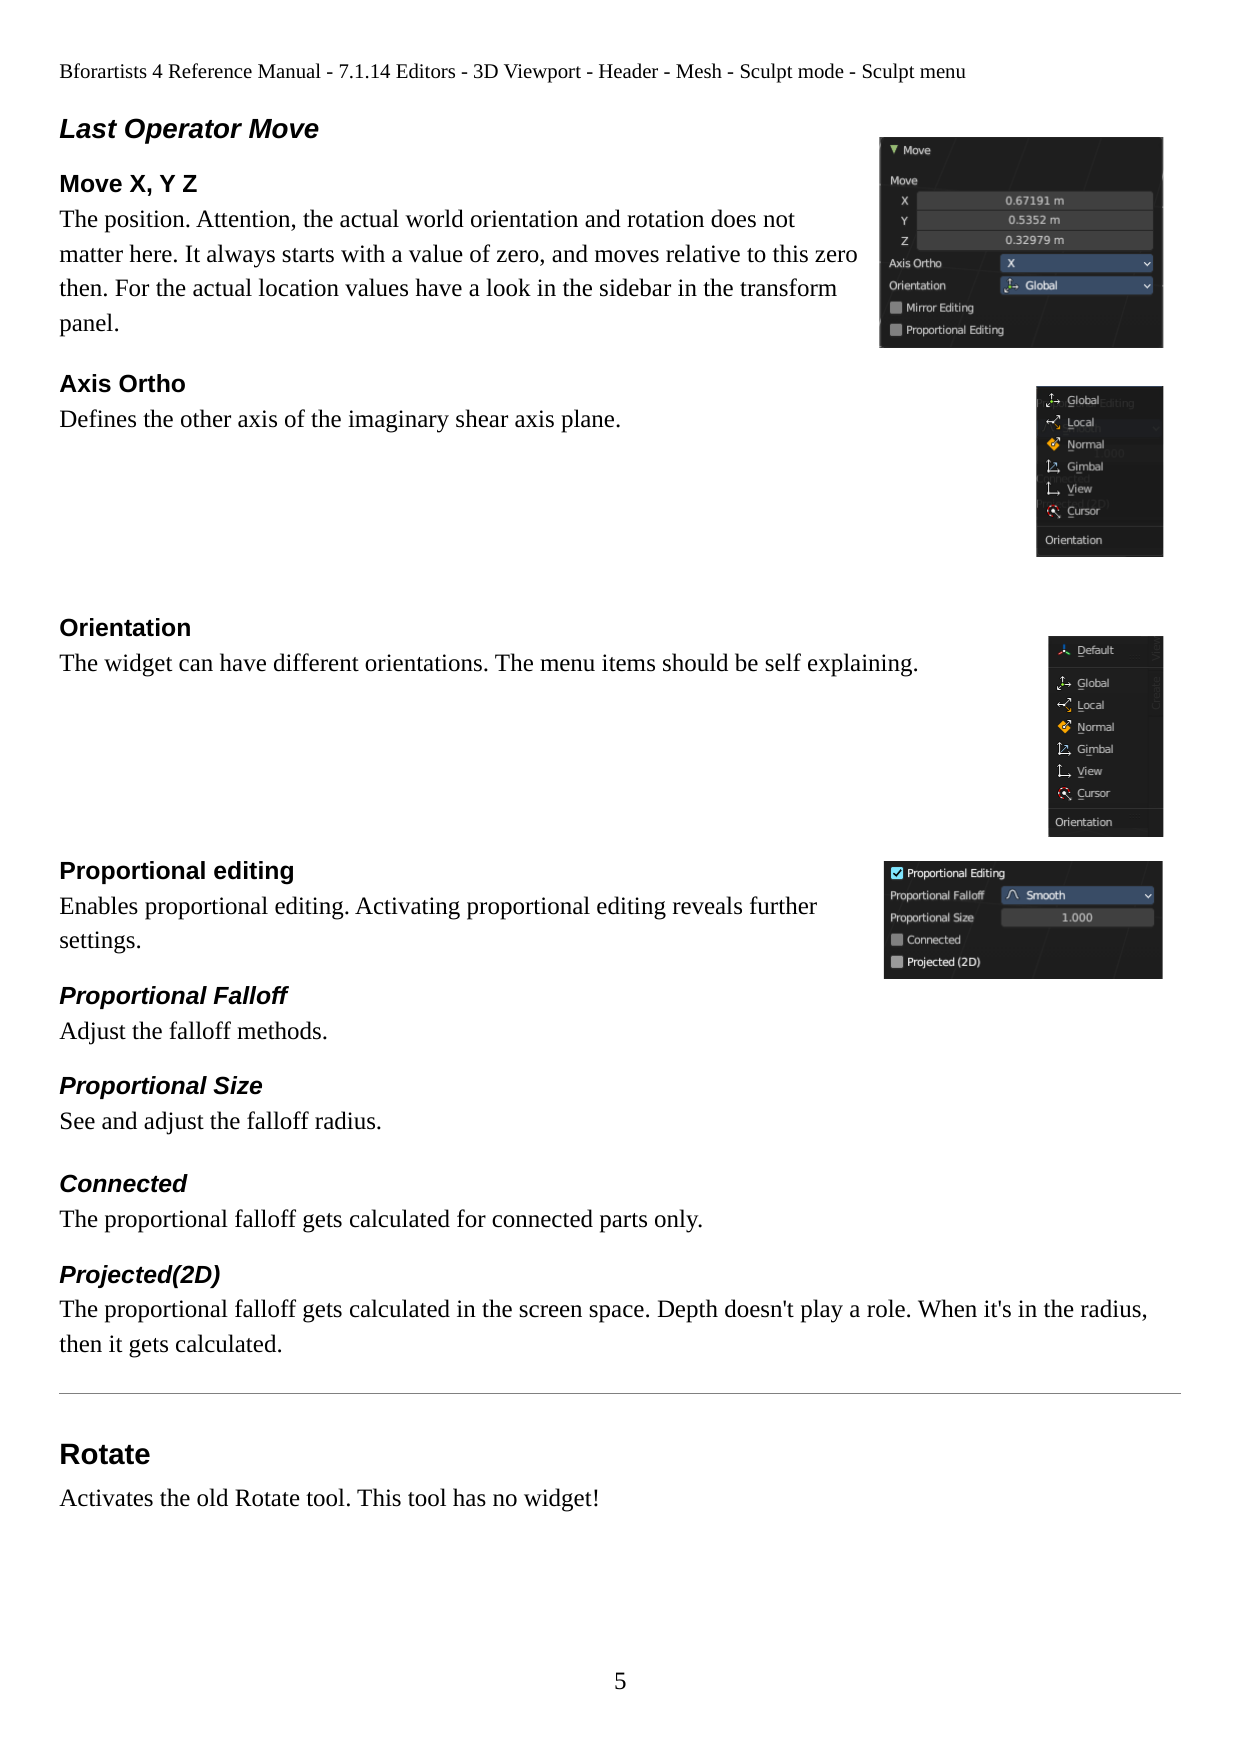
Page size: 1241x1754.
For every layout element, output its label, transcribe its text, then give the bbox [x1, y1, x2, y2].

subtitle Proportional Size [59, 1071, 1181, 1099]
text The proportional falloff gets calculated for connected parts only. [59, 1204, 1181, 1233]
subtitle Proportional Falloff [59, 981, 1181, 1009]
subtitle Last Operator Move [59, 113, 1181, 144]
subtitle Rotate [59, 1437, 1181, 1471]
text Enables proportional editing. Activating proportional editing reveals further settings. [59, 891, 883, 954]
subtitle Axis Ortho [59, 369, 1181, 398]
subtitle [1164, 169, 1181, 198]
text The widget can have different orientations. The menu items should be self explaining. [59, 648, 1048, 676]
subtitle Projected(2D) [59, 1260, 1181, 1288]
subtitle Connected [59, 1169, 1181, 1198]
subtitle Orientation [59, 613, 1181, 641]
picture [1048, 636, 1164, 837]
text Adjust the falloff methods. [59, 1016, 1181, 1044]
subtitle Proportional editing [59, 856, 1181, 885]
subtitle Move X, Y Z [59, 169, 879, 198]
text The proportional falloff gets calculated in the screen space. Depth doesn't play a role. When it's in the radius, then it gets calculated. [59, 1294, 1181, 1358]
text See and adjust the falloff radius. [59, 1106, 1181, 1134]
text Defines the other axis of the imaginary shear axis plane. [59, 404, 1036, 433]
text The position. Attention, the actual world orientation and rotation does not matter here. It always starts with a value of zero, and moves relative to this zero then. For the actual location values have a look in the sidebar in the transform panel. [59, 204, 879, 336]
picture [879, 137, 1164, 348]
picture [1036, 386, 1164, 557]
text Activates the old Rotate tool. This tool has no widget! [59, 1483, 1181, 1512]
picture [883, 861, 1163, 979]
